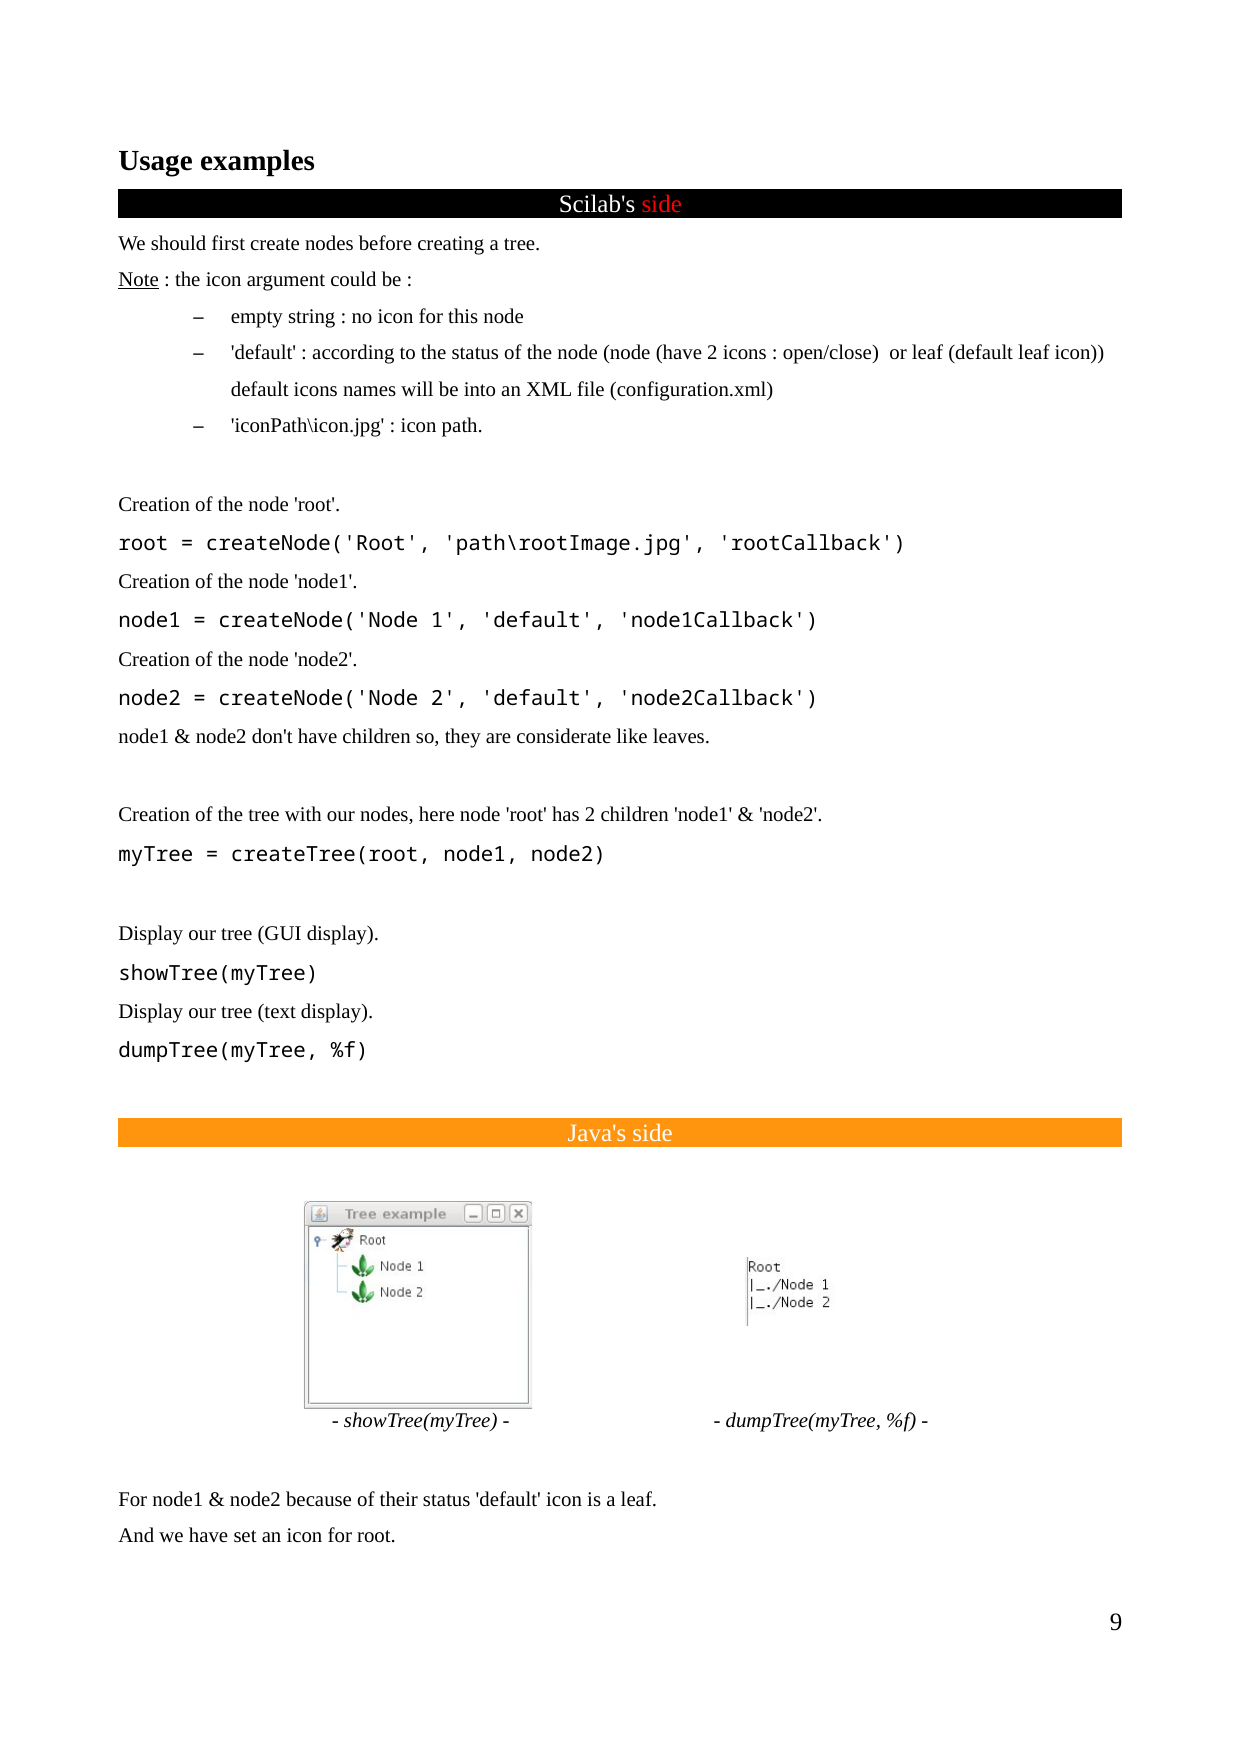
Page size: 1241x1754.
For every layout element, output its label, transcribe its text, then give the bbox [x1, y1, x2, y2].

text node2 = createNode('Node 2', 'default', 'node2Callback') [118, 683, 1122, 711]
text Creation of the node 'root'. [118, 491, 1122, 516]
list 'default' : according to the status of the node (node (have 2 icons : open/close) or leaf (default leaf icon)) [193, 340, 1122, 364]
text Display our tree (text display). [118, 999, 1122, 1023]
subtitle Usage examples [118, 143, 1122, 177]
list 'iconPath\icon.jpg' : icon path. [193, 413, 1122, 437]
text node1 = createNode('Node 1', 'default', 'node1Callback') [118, 606, 1122, 634]
text For node1 & node2 because of their status 'default' icon is a leaf. [118, 1487, 1122, 1511]
text Display our tree (GUI display). [118, 921, 1122, 945]
text node1 & node2 don't have children so, they are considerate like leaves. [118, 724, 1122, 748]
text Scilab's side [118, 189, 1122, 218]
text - showTree(myTree) - - dumpTree(myTree, %f) - [118, 1201, 1122, 1432]
text We should first create nodes before creating a tree. [118, 230, 1122, 254]
text myTree = createTree(root, node1, node2) [118, 839, 1122, 867]
list default icons names will be into an XML file (configuration.xml) [193, 377, 1122, 401]
text And we have set an icon for root. [118, 1523, 1122, 1547]
picture [744, 1257, 862, 1326]
text Creation of the node 'node1'. [118, 569, 1122, 593]
text dumpTree(myTree, %f) [118, 1035, 1122, 1064]
text root = createNode('Root', 'path\rootImage.jpg', 'rootCallback') [118, 528, 1122, 556]
text Creation of the node 'node2'. [118, 646, 1122, 671]
text Note : the icon argument could be : [118, 267, 1122, 291]
text Java's side [118, 1118, 1122, 1147]
text Creation of the tree with our nodes, here node 'root' has 2 children 'node1' & 'node2'. [118, 802, 1122, 826]
picture [303, 1201, 533, 1409]
list empty string : no icon for this node [193, 303, 1122, 328]
text showTree(myTree) [118, 958, 1122, 986]
